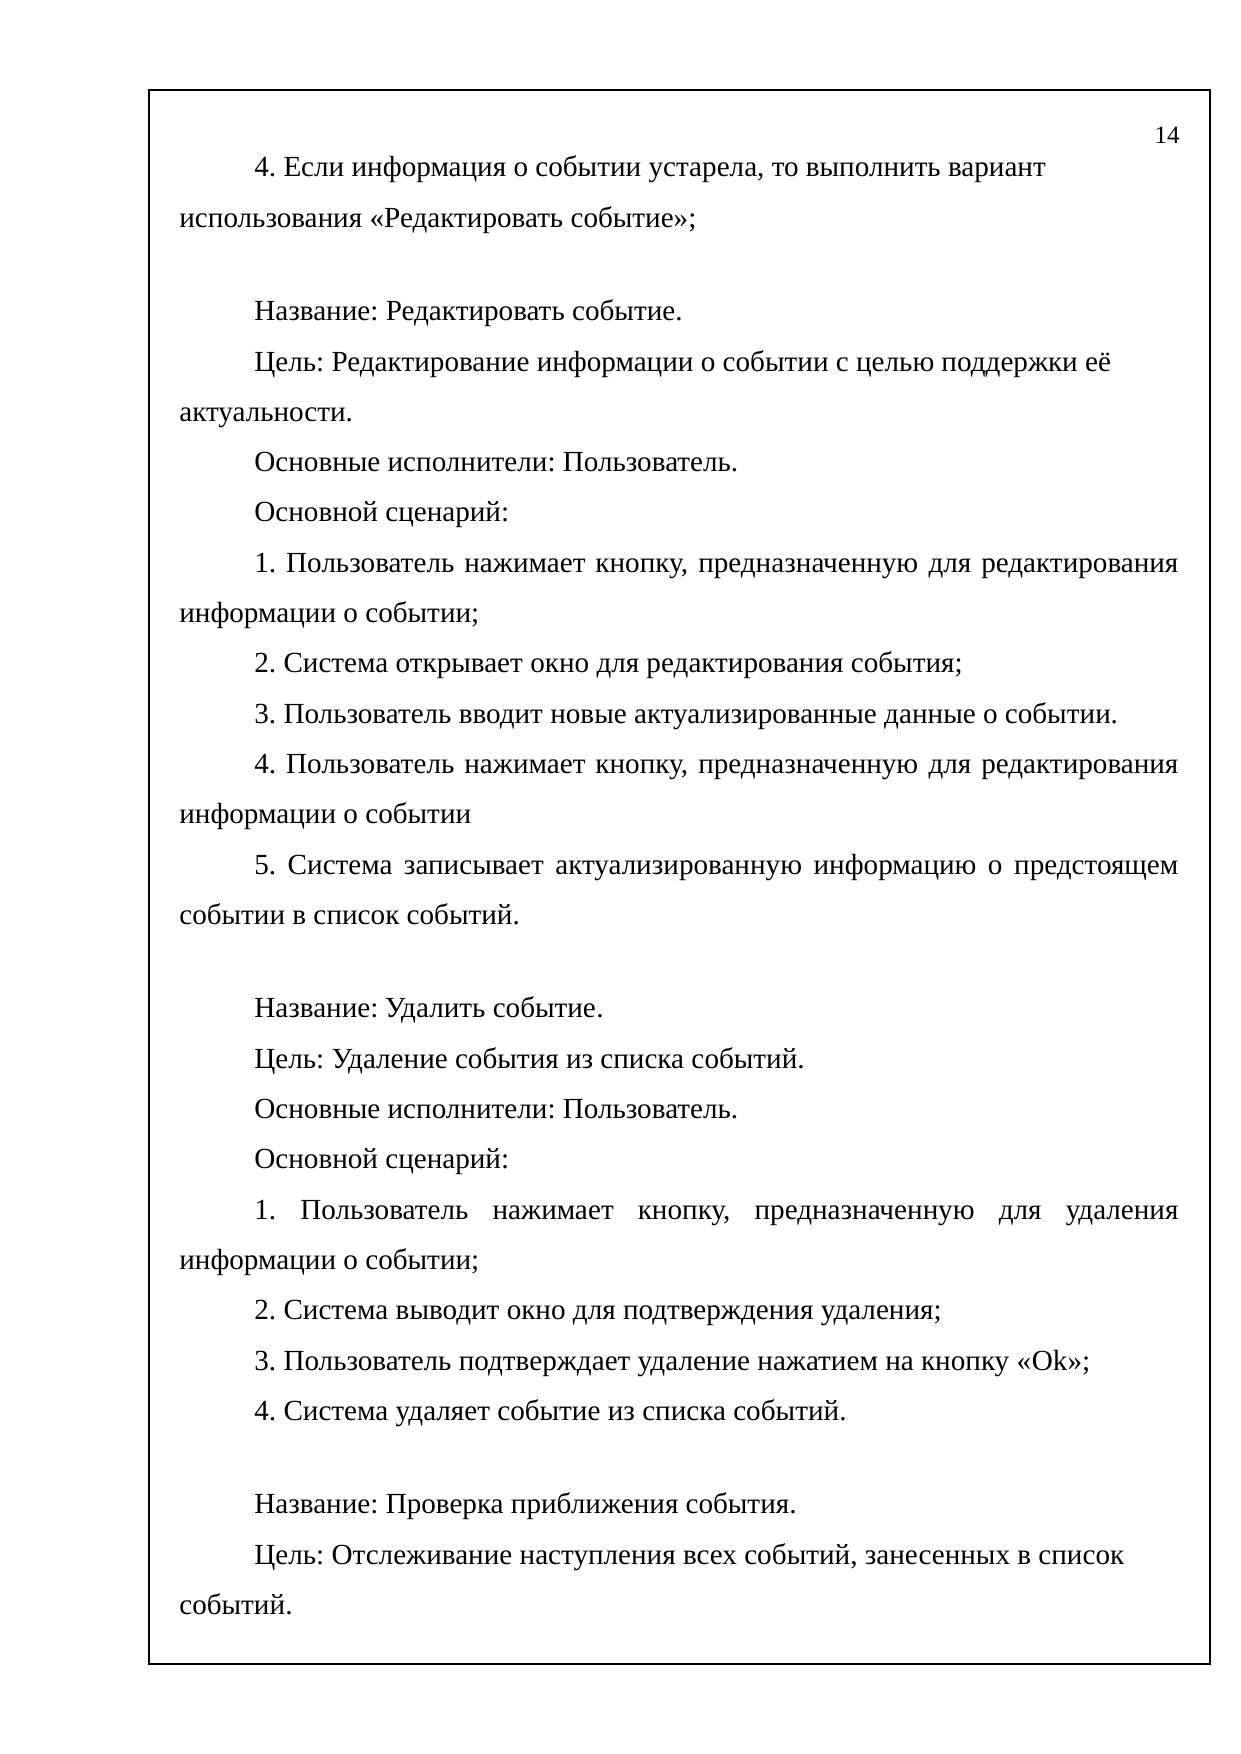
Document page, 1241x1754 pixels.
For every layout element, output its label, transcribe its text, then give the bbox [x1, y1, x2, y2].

text Основной сценарий: [179, 1141, 1179, 1175]
text 1. Пользователь нажимает кнопку, предназначенную для удаления информации о событии; [179, 1192, 1179, 1276]
text Цель: Удаление события из списка событий. [179, 1041, 1179, 1074]
text 4. Если информация о событии устарела, то выполнить вариант использования «Редактировать событие»; [179, 149, 1179, 233]
text 4. Система удаляет событие из списка событий. [179, 1393, 1179, 1427]
text Название: Удалить событие. [179, 991, 1179, 1024]
text 4. Пользователь нажимает кнопку, предназначенную для редактирования информации о событии [179, 746, 1179, 830]
text Название: Редактировать событие. [179, 293, 1179, 327]
text Цель: Редактирование информации о событии с целью поддержки её актуальности. [179, 344, 1179, 427]
text 5. Система записывает актуализированную информацию о предстоящем событии в список событий. [179, 847, 1179, 931]
text 2. Система открывает окно для редактирования события; [179, 646, 1179, 679]
text 2. Система выводит окно для подтверждения удаления; [179, 1292, 1179, 1326]
text Основные исполнители: Пользователь. [179, 1091, 1179, 1125]
text Название: Проверка приближения события. [179, 1486, 1179, 1520]
text 3. Пользователь вводит новые актуализированные данные о событии. [179, 696, 1179, 729]
text Основные исполнители: Пользователь. [179, 444, 1179, 478]
text 1. Пользователь нажимает кнопку, предназначенную для редактирования информации о событии; [179, 545, 1179, 629]
text Цель: Отслеживание наступления всех событий, занесенных в список событий. [179, 1537, 1179, 1621]
text 3. Пользователь подтверждает удаление нажатием на кнопку «Ok»; [179, 1343, 1179, 1376]
text Основной сценарий: [179, 494, 1179, 528]
